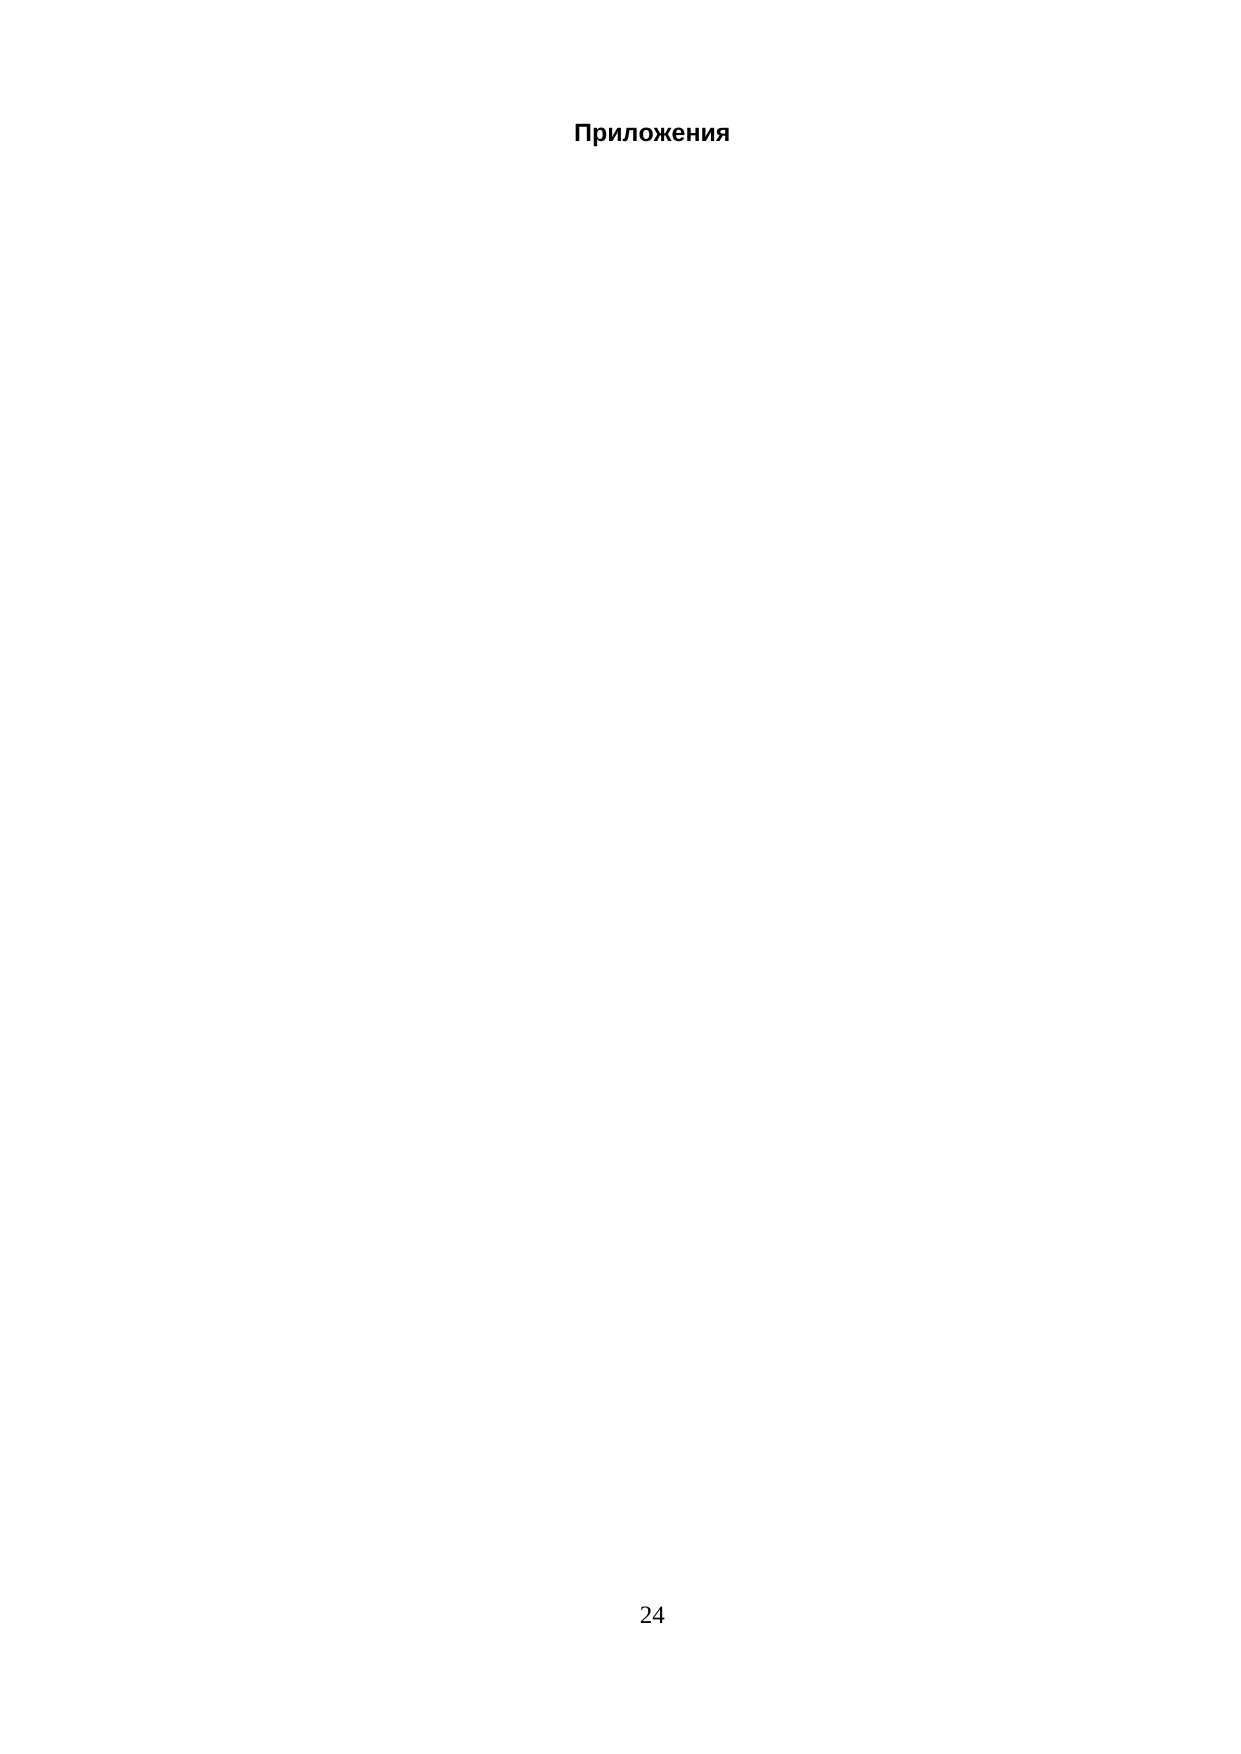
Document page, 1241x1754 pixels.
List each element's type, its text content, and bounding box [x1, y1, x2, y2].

text Приложения [182, 118, 1122, 147]
